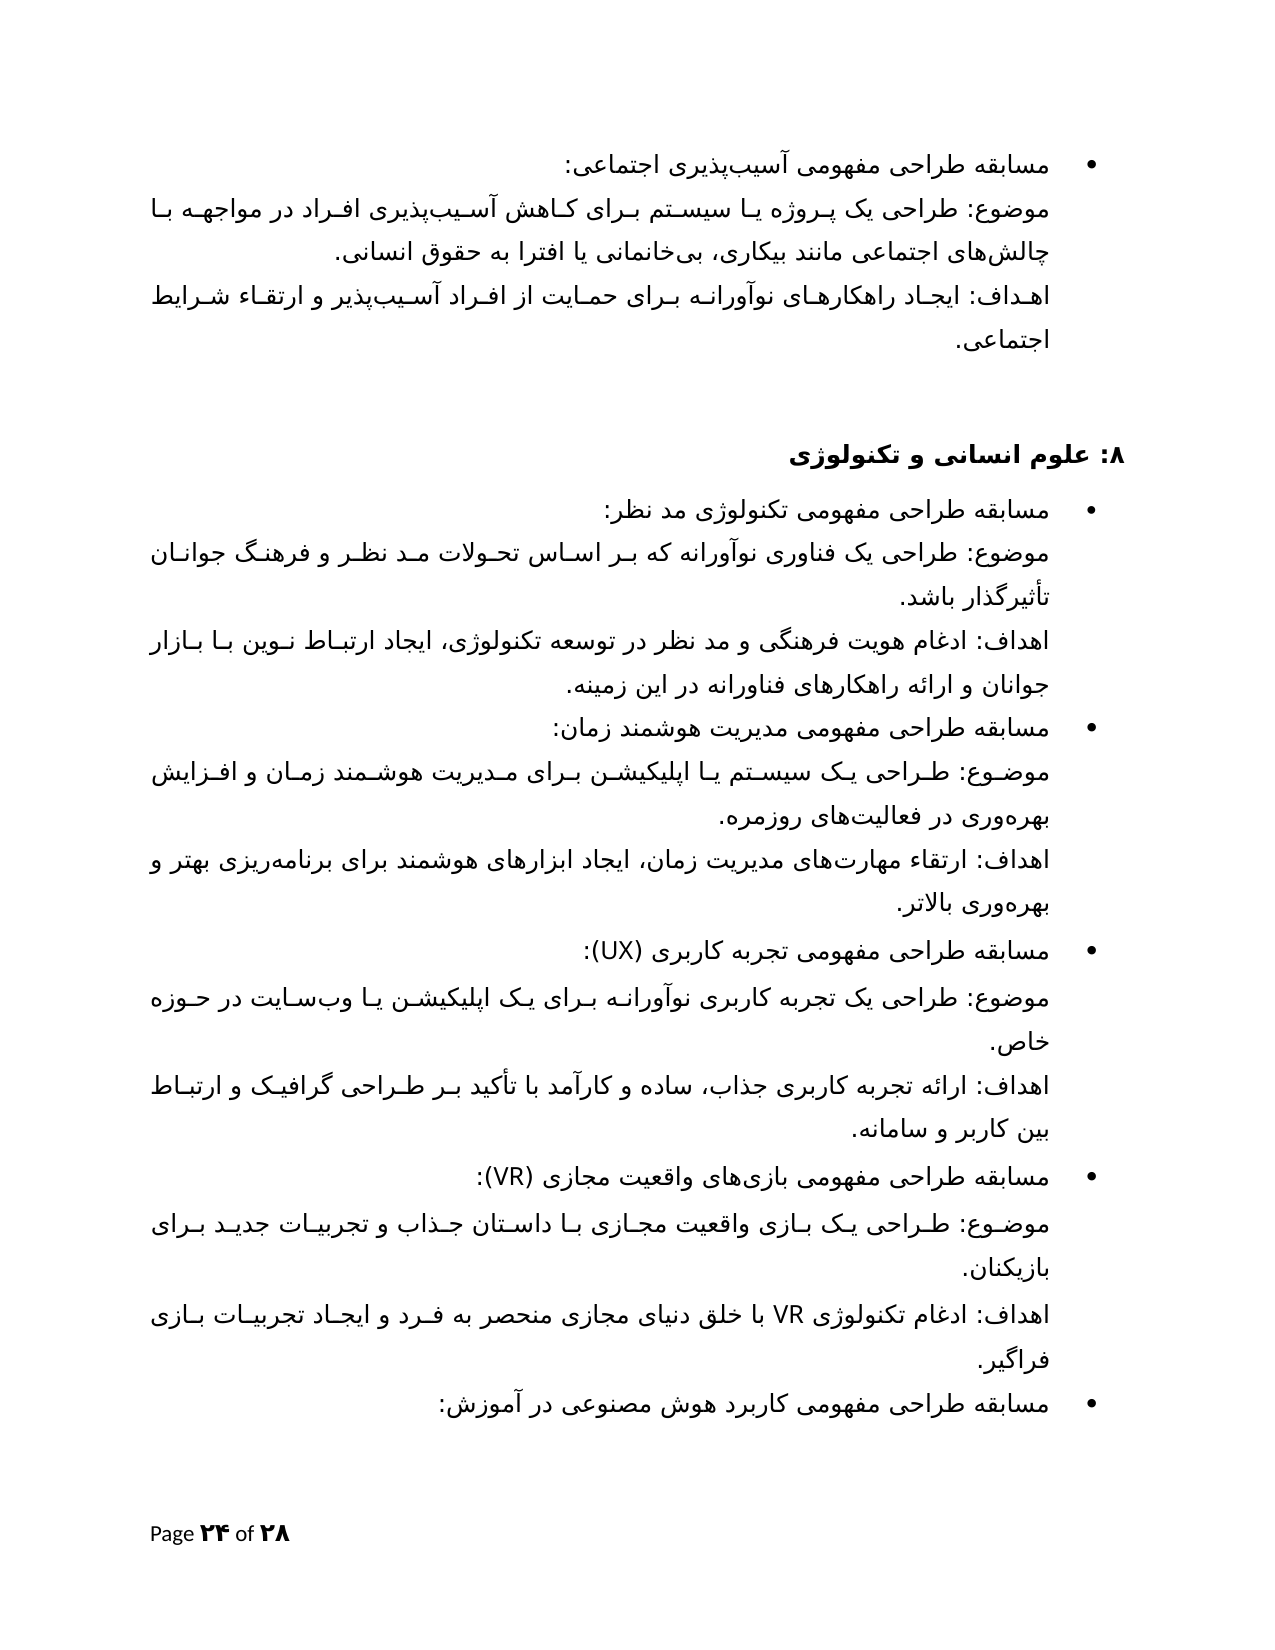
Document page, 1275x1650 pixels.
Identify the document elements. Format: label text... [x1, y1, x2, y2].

list اهداف: ادغام هویت فرهنگی و مد نظر در توسعه تکنولوژی، ایجاد ارتباط نوین با بازار جوانان و ارائه راهکارهای فناورانه در این زمینه. [150, 626, 1050, 699]
list موضوع: طراحی یک فناوری نوآورانه که بر اساس تحولات مد نظر و فرهنگ جوانان تأثیرگذار باشد. [150, 538, 1050, 611]
text ۸: علوم انسانی و تکنولوژی [150, 441, 1125, 470]
list موضوع: طراحی یک بازی واقعیت مجازی با داستان جذاب و تجربیات جدید برای بازیکنان. [150, 1209, 1050, 1282]
list اهداف: ادغام تکنولوژی VR با خلق دنیای مجازی منحصر به فرد و ایجاد تجربیات بازی فراگیر. [150, 1297, 1050, 1375]
list موضوع: طراحی یک پروژه یا سیستم برای کاهش آسیب‌پذیری افراد در مواجهه با چالش‌های اجتماعی مانند بیکاری، بی‌خانمانی یا افترا به حقوق انسانی. [150, 194, 1050, 267]
list مسابقه طراحی مفهومی مدیریت هوشمند زمان: [150, 713, 1087, 743]
list موضوع: طراحی یک سیستم یا اپلیکیشن برای مدیریت هوشمند زمان و افزایش بهره‌وری در فعالیت‌های روزمره. [150, 757, 1050, 830]
list موضوع: طراحی یک تجربه کاربری نوآورانه برای یک اپلیکیشن یا وب‌سایت در حوزه خاص. [150, 983, 1050, 1056]
list اهداف: ارائه تجربه کاربری جذاب، ساده و کارآمد با تأکید بر طراحی گرافیک و ارتباط بین کاربر و سامانه. [150, 1071, 1050, 1144]
list اهداف: ایجاد راهکارهای نوآورانه برای حمایت از افراد آسیب‌پذیر و ارتقاء شرایط اجتماعی. [150, 281, 1050, 354]
list مسابقه طراحی مفهومی آسیب‌پذیری اجتماعی: [150, 150, 1087, 179]
list مسابقه طراحی مفهومی تکنولوژی مد نظر: [150, 495, 1087, 524]
list اهداف: ارتقاء مهارت‌های مدیریت زمان، ایجاد ابزارهای هوشمند برای برنامه‌ریزی بهتر و بهره‌وری بالاتر. [150, 845, 1050, 918]
list مسابقه طراحی مفهومی کاربرد هوش مصنوعی در آموزش: [150, 1389, 1087, 1418]
list مسابقه طراحی مفهومی تجربه کاربری (UX): [150, 932, 1087, 966]
list مسابقه طراحی مفهومی بازی‌های واقعیت مجازی (VR): [150, 1158, 1087, 1192]
